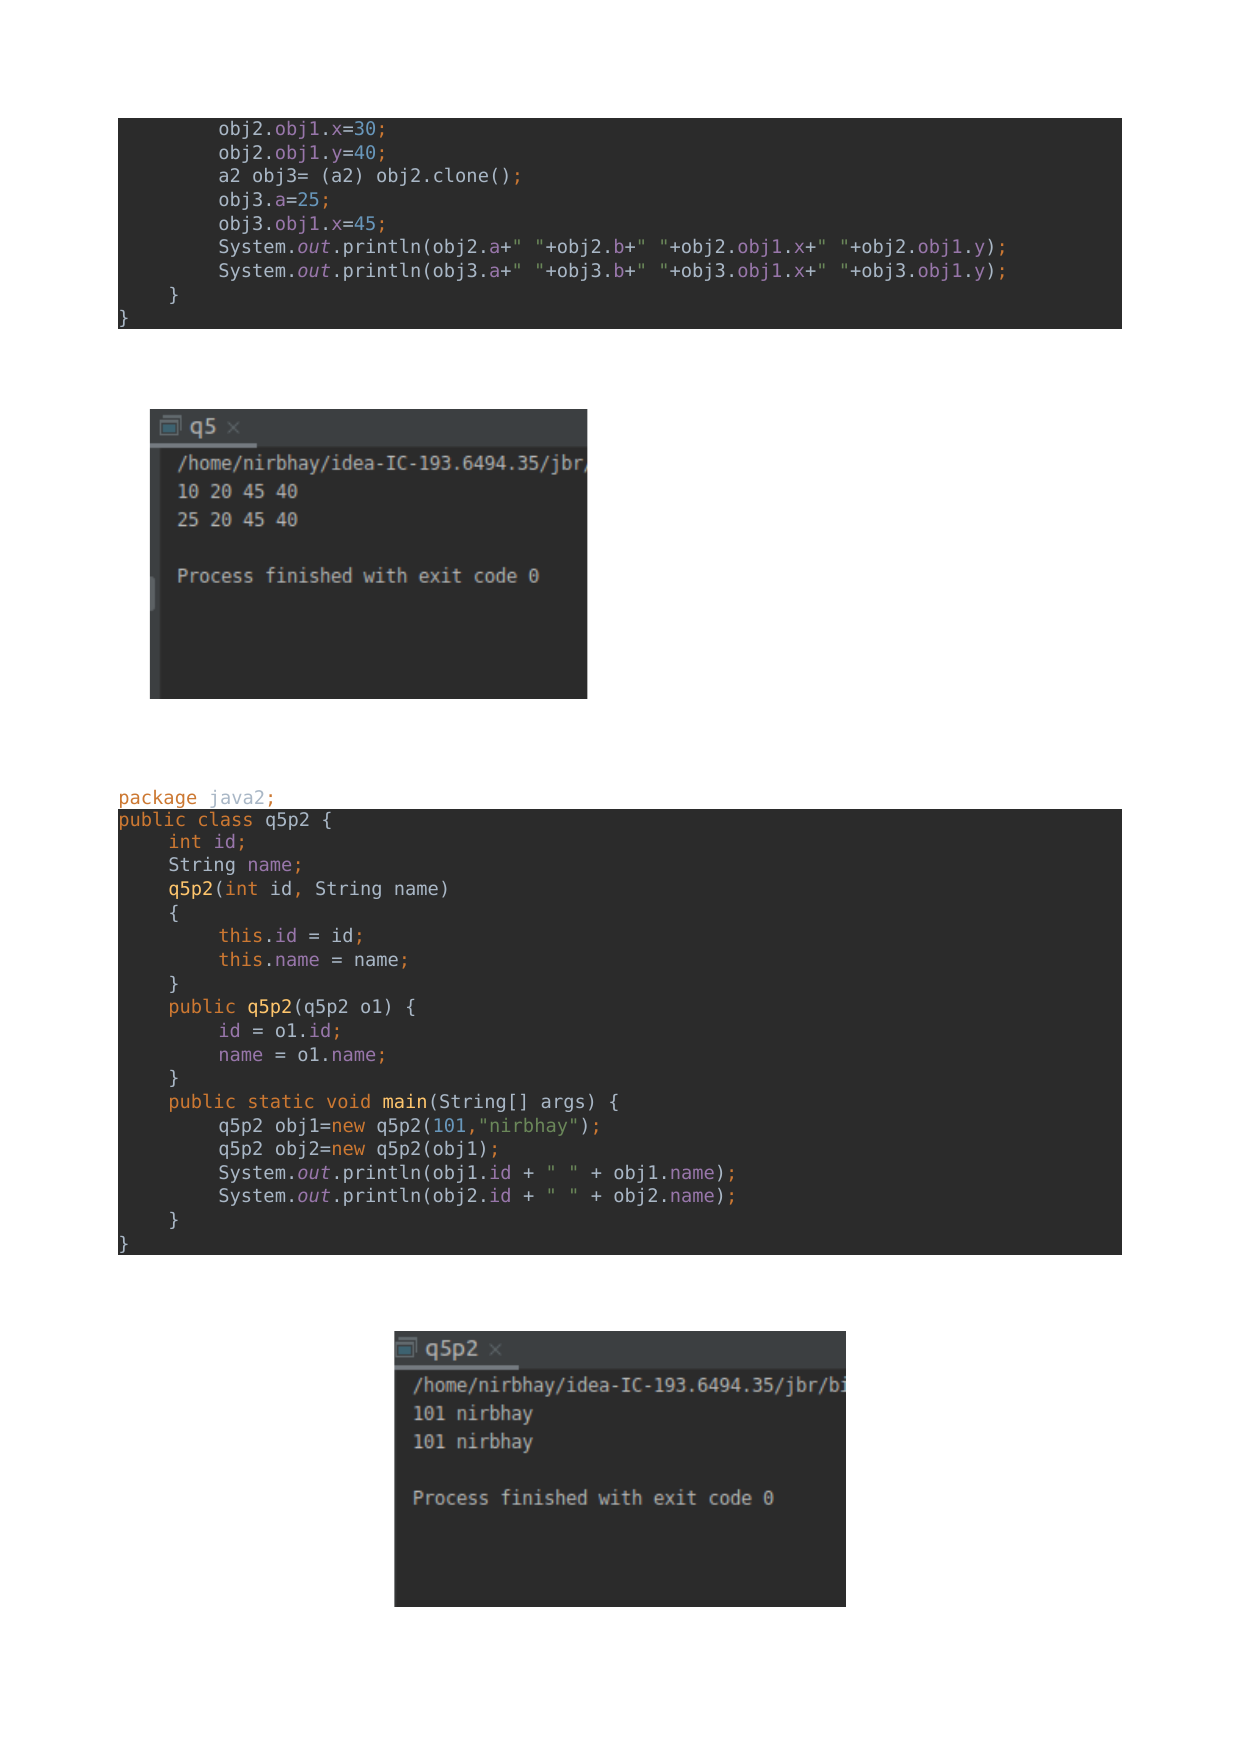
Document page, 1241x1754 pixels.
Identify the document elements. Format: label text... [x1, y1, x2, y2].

text } [118, 1067, 1122, 1091]
text public q5p2(q5p2 o1) { [118, 996, 1122, 1020]
picture [149, 409, 588, 699]
text } [118, 284, 1122, 307]
text obj2.obj1.x=30; [118, 118, 1122, 142]
text this.name = name; [118, 949, 1122, 973]
text System.out.println(obj1.id + " " + obj1.name); [118, 1162, 1122, 1186]
text System.out.println(obj2.id + " " + obj2.name); [118, 1186, 1122, 1209]
text } [118, 1209, 1122, 1233]
picture [394, 1331, 846, 1607]
text q5p2 obj2=new q5p2(obj1); [118, 1138, 1122, 1162]
text obj3.a=25; [118, 189, 1122, 213]
text } [118, 1233, 1122, 1255]
text obj2.obj1.y=40; [118, 142, 1122, 165]
text String name; [118, 854, 1122, 878]
text int id; [118, 831, 1122, 854]
text public class q5p2 { [118, 809, 1122, 831]
text this.id = id; [118, 925, 1122, 949]
text public static void main(String[] args) { [118, 1091, 1122, 1114]
text System.out.println(obj3.a+" "+obj3.b+" "+obj3.obj1.x+" "+obj3.obj1.y); [118, 260, 1122, 284]
text { [118, 902, 1122, 925]
text package java2; [118, 787, 1122, 809]
text q5p2(int id, String name) [118, 878, 1122, 902]
text id = o1.id; [118, 1020, 1122, 1044]
text name = o1.name; [118, 1044, 1122, 1067]
text } [118, 307, 1122, 329]
text obj3.obj1.x=45; [118, 213, 1122, 236]
text q5p2 obj1=new q5p2(101,"nirbhay"); [118, 1114, 1122, 1138]
text a2 obj3= (a2) obj2.clone(); [118, 165, 1122, 189]
text } [118, 973, 1122, 996]
text System.out.println(obj2.a+" "+obj2.b+" "+obj2.obj1.x+" "+obj2.obj1.y); [118, 236, 1122, 260]
